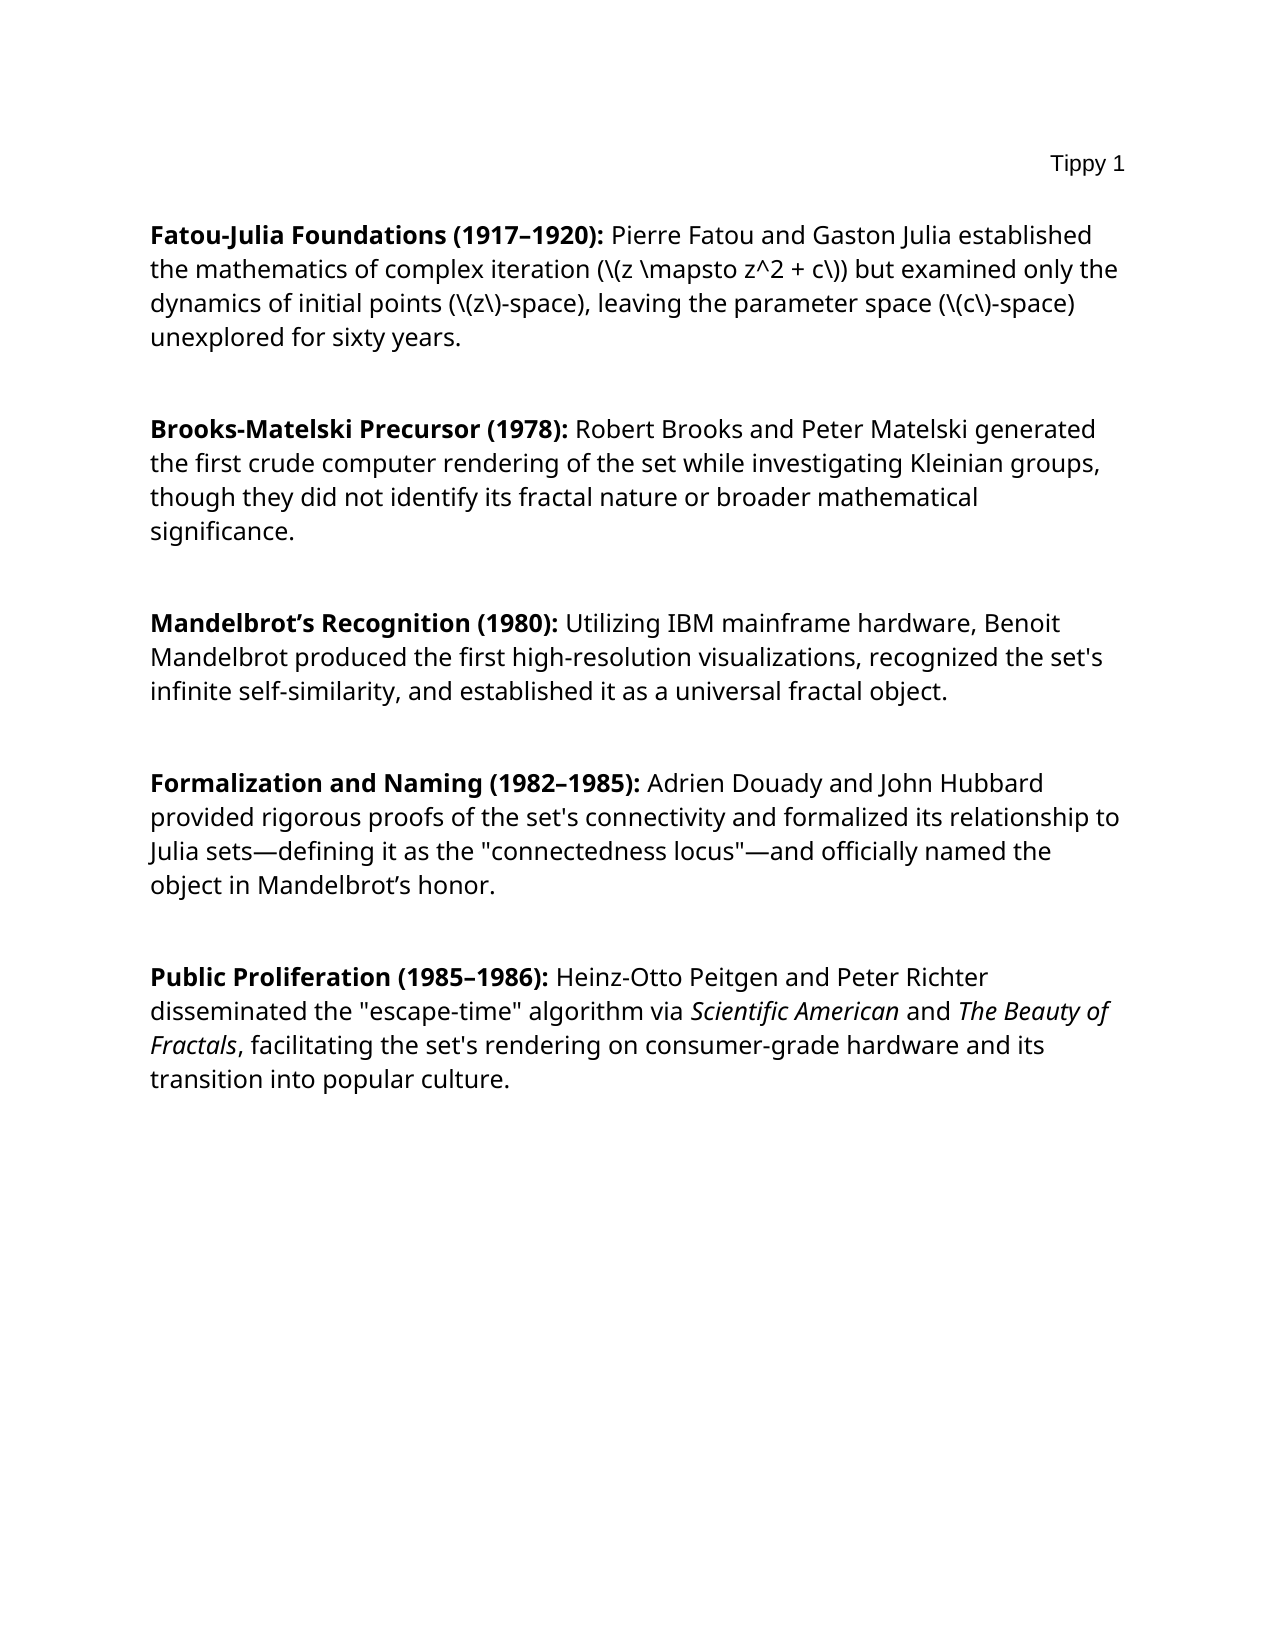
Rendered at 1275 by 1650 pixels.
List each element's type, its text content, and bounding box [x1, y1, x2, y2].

text Formalization and Naming (1982–1985): Adrien Douady and John Hubbard provided rigorous proofs of the set's connectivity and formalized its relationship to Julia sets—defining it as the "connectedness locus"—and officially named the object in Mandelbrot’s honor. [150, 766, 1125, 902]
text Brooks-Matelski Precursor (1978): Robert Brooks and Peter Matelski generated the first crude computer rendering of the set while investigating Kleinian groups, though they did not identify its fractal nature or broader mathematical significance. [150, 412, 1125, 548]
text Mandelbrot’s Recognition (1980): Utilizing IBM mainframe hardware, Benoit Mandelbrot produced the first high-resolution visualizations, recognized the set's infinite self-similarity, and established it as a universal fractal object. [150, 606, 1125, 708]
text Fatou-Julia Foundations (1917–1920): Pierre Fatou and Gaston Julia established the mathematics of complex iteration (\(z \mapsto z^2 + c\)) but examined only the dynamics of initial points (\(z\)-space), leaving the parameter space (\(c\)-space) unexplored for sixty years. [150, 218, 1125, 354]
text Public Proliferation (1985–1986): Heinz-Otto Peitgen and Peter Richter disseminated the "escape-time" algorithm via Scientific American and The Beauty of Fractals, facilitating the set's rendering on consumer-grade hardware and its transition into popular culture. [150, 960, 1125, 1096]
